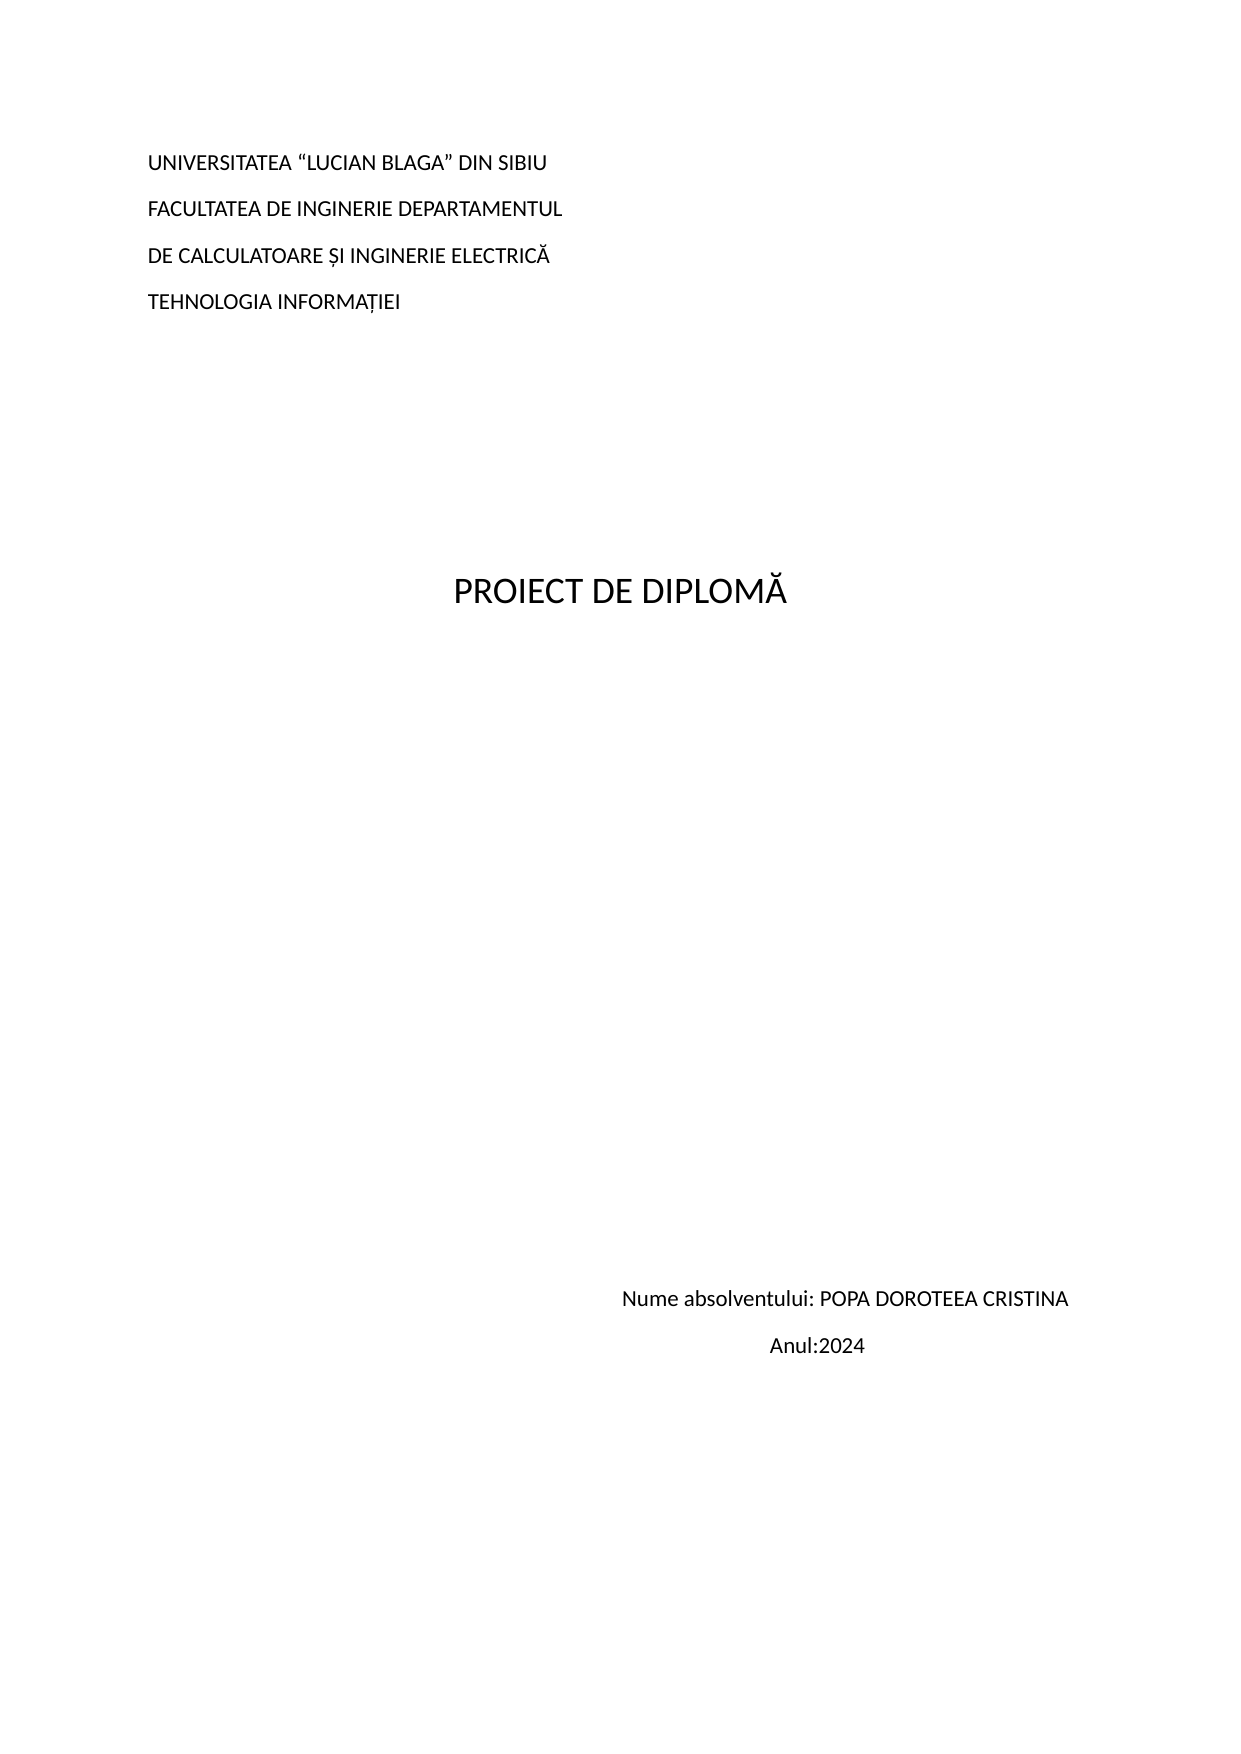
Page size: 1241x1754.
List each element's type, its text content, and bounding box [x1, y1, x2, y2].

text UNIVERSITATEA “LUCIAN BLAGA” DIN SIBIU [148, 148, 1093, 176]
text TEHNOLOGIA INFORMAȚIEI [148, 287, 1093, 315]
text Anul:2024 [148, 1331, 1093, 1359]
text FACULTATEA DE INGINERIE DEPARTAMENTUL [148, 194, 1093, 222]
text DE CALCULATOARE ŞI INGINERIE ELECTRICĂ [148, 241, 1093, 269]
text PROIECT DE DIPLOMĂ [148, 567, 1093, 612]
text Nume absolventului: POPA DOROTEEA CRISTINA [148, 1284, 1093, 1312]
